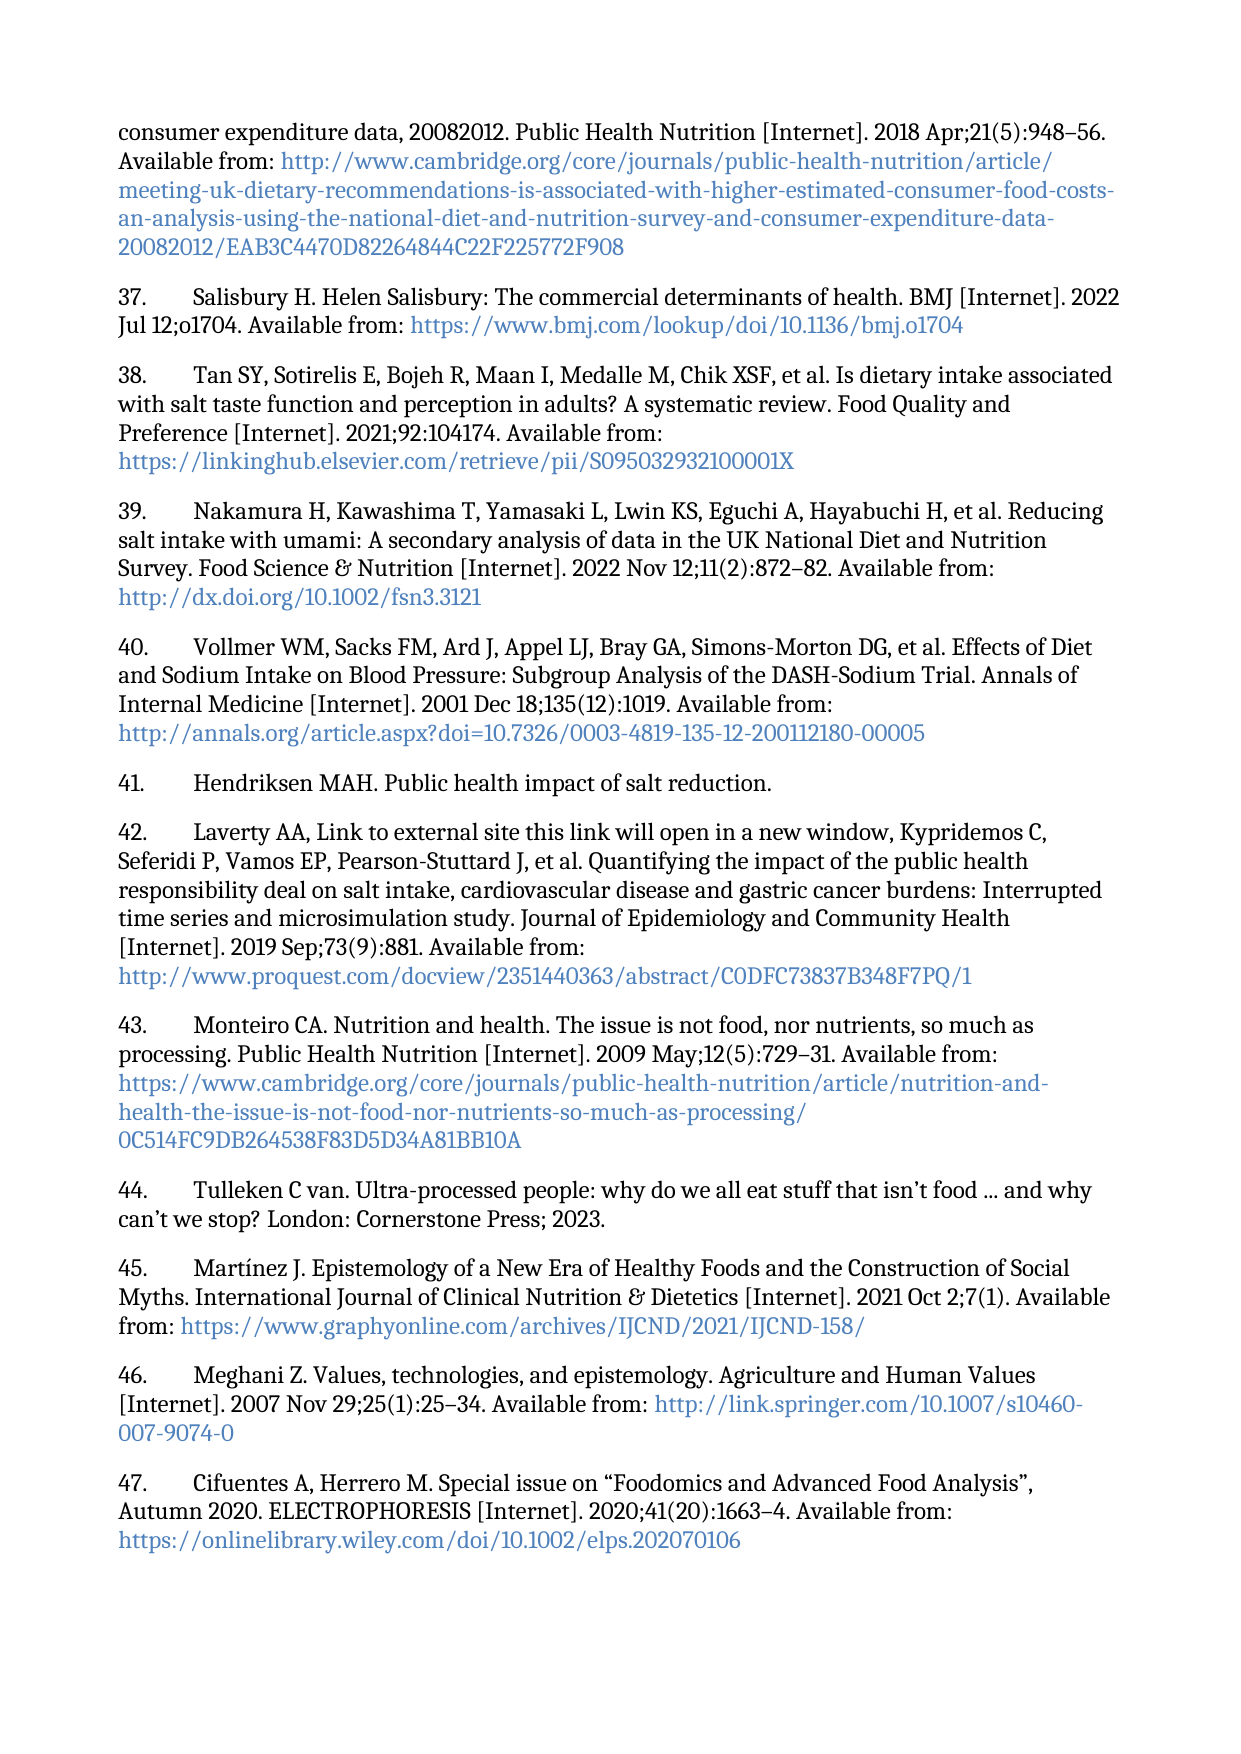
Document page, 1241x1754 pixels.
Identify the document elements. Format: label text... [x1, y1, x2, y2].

text 45. Martínez J. Epistemology of a New Era of Healthy Foods and the Construction of Social Myths. International Journal of Clinical Nutrition & Dietetics [Internet]. 2021 Oct 2;7(1). Available from: https://www.graphyonline.com/archives/IJCND/2021/IJCND-158/ [118, 1254, 1122, 1341]
text 46. Meghani Z. Values, technologies, and epistemology. Agriculture and Human Values [Internet]. 2007 Nov 29;25(1):25–34. Available from: http://link.springer.com/10.1007/s10460-007-9074-0 [118, 1361, 1122, 1448]
text 37. Salisbury H. Helen Salisbury: The commercial determinants of health. BMJ [Internet]. 2022 Jul 12;o1704. Available from: https://www.bmj.com/lookup/doi/10.1136/bmj.o1704 [118, 283, 1122, 340]
text 44. Tulleken C van. Ultra-processed people: why do we all eat stuff that isn’t food ... and why can’t we stop? London: Cornerstone Press; 2023. [118, 1176, 1122, 1233]
text 43. Monteiro CA. Nutrition and health. The issue is not food, nor nutrients, so much as processing. Public Health Nutrition [Internet]. 2009 May;12(5):729–31. Available from: https://www.cambridge.org/core/journals/public-health-nutrition/article/nutrition-and-health-the-issue-is-not-food-nor-nutrients-so-much-as-processing/0C514FC9DB264538F83D5D34A81BB10A [118, 1011, 1122, 1155]
text 39. Nakamura H, Kawashima T, Yamasaki L, Lwin KS, Eguchi A, Hayabuchi H, et al. Reducing salt intake with umami: A secondary analysis of data in the UK National Diet and Nutrition Survey. Food Science & Nutrition [Internet]. 2022 Nov 12;11(2):872–82. Available from: http://dx.doi.org/10.1002/fsn3.3121 [118, 497, 1122, 612]
text 41. Hendriksen MAH. Public health impact of salt reduction. [118, 768, 1122, 797]
text 47. Cifuentes A, Herrero M. Special issue on “Foodomics and Advanced Food Analysis”, Autumn 2020. ELECTROPHORESIS [Internet]. 2020;41(20):1663–4. Available from: https://onlinelibrary.wiley.com/doi/10.1002/elps.202070106 [118, 1468, 1122, 1555]
text 40. Vollmer WM, Sacks FM, Ard J, Appel LJ, Bray GA, Simons-Morton DG, et al. Effects of Diet and Sodium Intake on Blood Pressure: Subgroup Analysis of the DASH-Sodium Trial. Annals of Internal Medicine [Internet]. 2001 Dec 18;135(12):1019. Available from: http://annals.org/article.aspx?doi=10.7326/0003-4819-135-12-200112180-00005 [118, 633, 1122, 748]
text 42. Laverty AA, Link to external site this link will open in a new window, Kypridemos C, Seferidi P, Vamos EP, Pearson-Stuttard J, et al. Quantifying the impact of the public health responsibility deal on salt intake, cardiovascular disease and gastric cancer burdens: Interrupted time series and microsimulation study. Journal of Epidemiology and Community Health [Internet]. 2019 Sep;73(9):881. Available from: http://www.proquest.com/docview/2351440363/abstract/C0DFC73837B348F7PQ/1 [118, 818, 1122, 991]
text 38. Tan SY, Sotirelis E, Bojeh R, Maan I, Medalle M, Chik XSF, et al. Is dietary intake associated with salt taste function and perception in adults? A systematic review. Food Quality and Preference [Internet]. 2021;92:104174. Available from: https://linkinghub.elsevier.com/retrieve/pii/S095032932100001X [118, 361, 1122, 476]
text consumer expenditure data, 20082012. Public Health Nutrition [Internet]. 2018 Apr;21(5):948–56. Available from: http://www.cambridge.org/core/journals/public-health-nutrition/article/meeting-uk-dietary-recommendations-is-associated-with-higher-estimated-consumer-food-costs-an-analysis-using-the-national-diet-and-nutrition-survey-and-consumer-expenditure-data-20082012/EAB3C4470D82264844C22F225772F908 [118, 118, 1122, 262]
